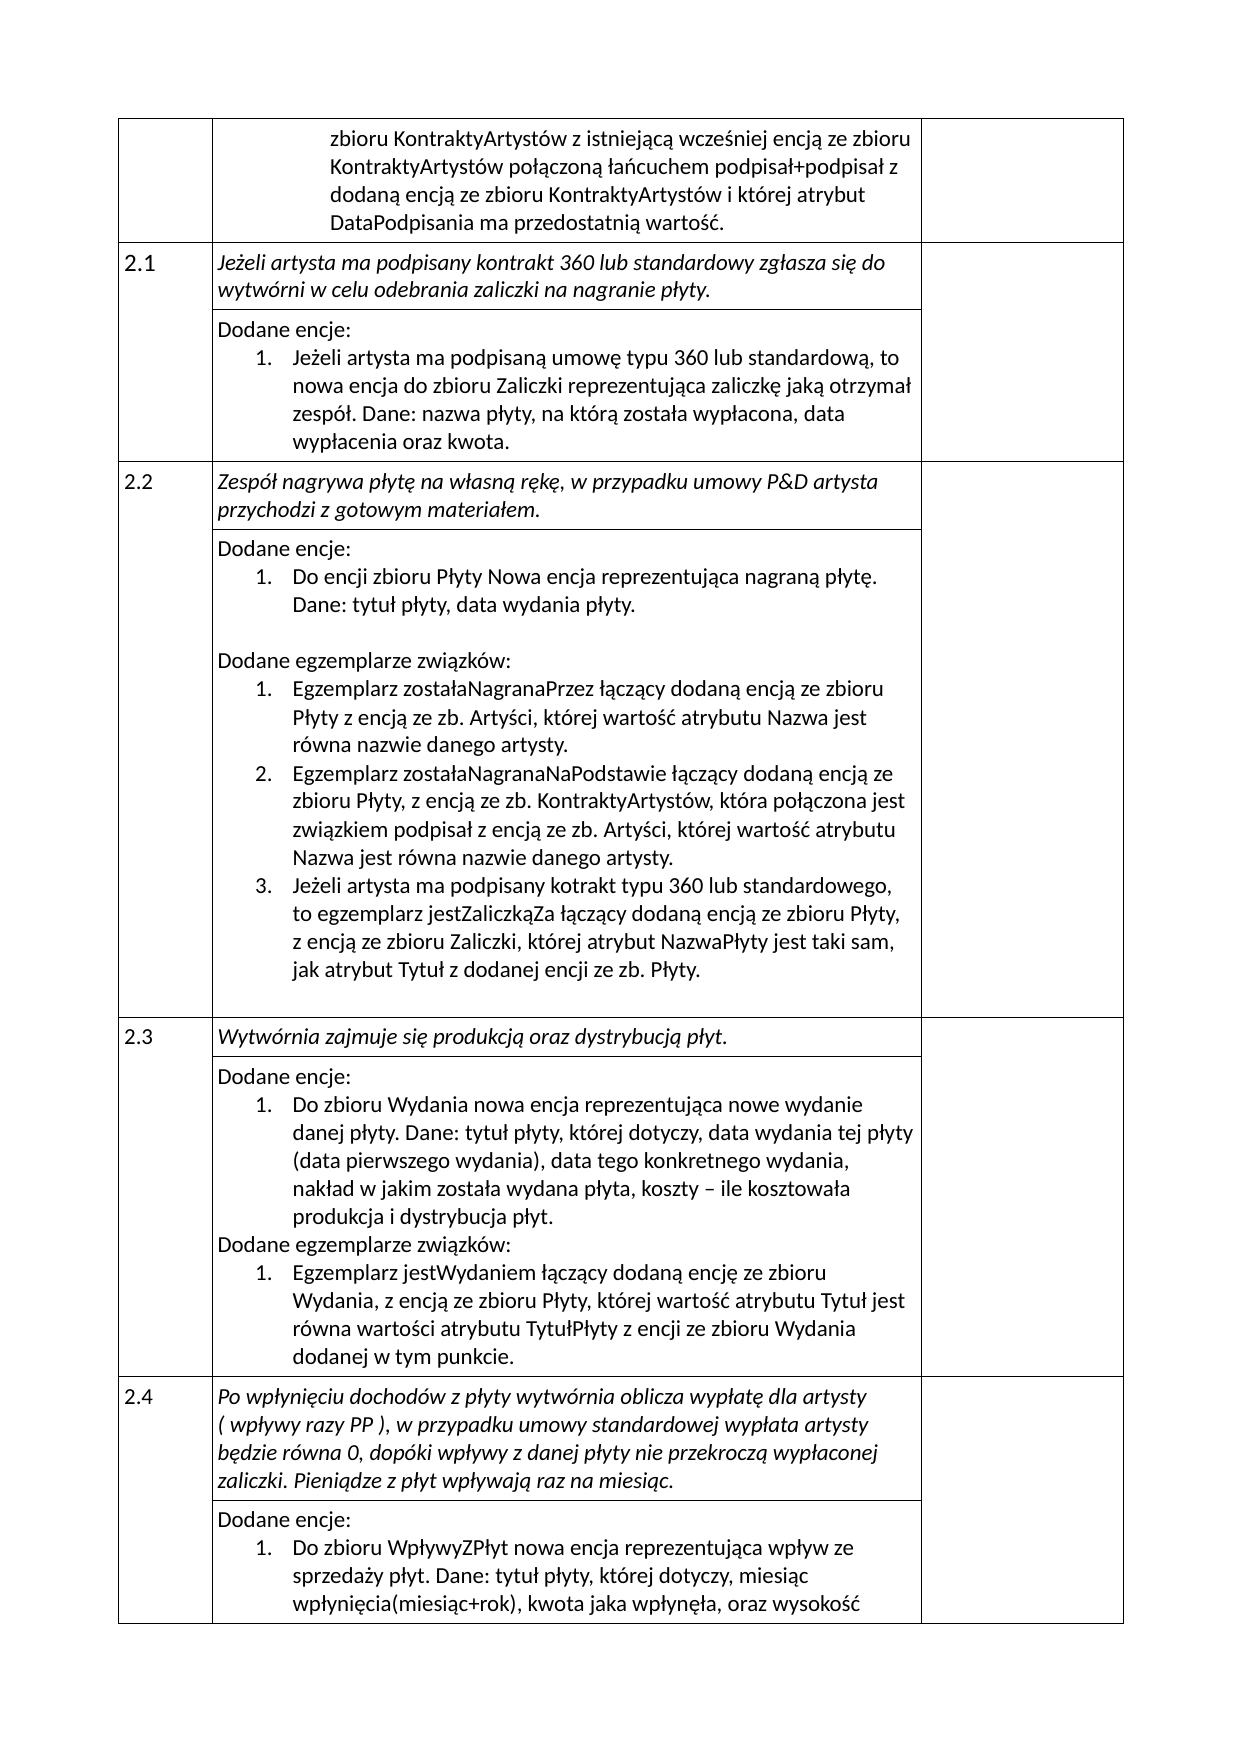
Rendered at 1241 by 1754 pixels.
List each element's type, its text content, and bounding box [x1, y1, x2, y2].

table_cell Dodane encje: Do encji zbioru Płyty Nowa encja reprezentująca nagraną płytę. Dane: tytuł płyty, data wydania płyty. Dodane egzemplarze związków: Egzemplarz zostałaNagranaPrzez łączący dodaną encją ze zbioru Płyty z encją ze zb. Artyści, której wartość atrybutu Nazwa jest równa nazwie danego artysty. Egzemplarz zostałaNagranaNaPodstawie łączący dodaną encją ze zbioru Płyty, z encją ze zb. KontraktyArtystów, która połączona jest związkiem podpisał z encją ze zb. Artyści, której wartość atrybutu Nazwa jest równa nazwie danego artysty. Jeżeli artysta ma podpisany kotrakt typu 360 lub standardowego, to egzemplarz jestZaliczkąZa łączący dodaną encją ze zbioru Płyty, z encją ze zbioru Zaliczki, której atrybut NazwaPłyty jest taki sam, jak atrybut Tytuł z dodanej encji ze zb. Płyty. [213, 530, 921, 1017]
table_cell 2.4 [119, 1377, 212, 1623]
table_cell Dodane encje: Do zbioru WpływyZPłyt nowa encja reprezentująca wpływ ze sprzedaży płyt. Dane: tytuł płyty, której dotyczy, miesiąc wpłynięcia(miesiąc+rok), kwota jaka wpłynęła, oraz wysokość [213, 1501, 921, 1623]
table_cell [922, 1018, 1123, 1376]
table_cell Dodane encje: Jeżeli artysta ma podpisaną umowę typu 360 lub standardową, to nowa encja do zbioru Zaliczki reprezentująca zaliczkę jaką otrzymał zespół. Dane: nazwa płyty, na którą została wypłacona, data wypłacenia oraz kwota. [213, 310, 921, 461]
table_cell [922, 119, 1123, 242]
table_cell Zespół nagrywa płytę na własną rękę, w przypadku umowy P&D artysta przychodzi z gotowym materiałem. [213, 462, 921, 529]
table_cell Dodane encje: Do zbioru Wydania nowa encja reprezentująca nowe wydanie danej płyty. Dane: tytuł płyty, której dotyczy, data wydania tej płyty (data pierwszego wydania), data tego konkretnego wydania, nakład w jakim została wydana płyta, koszty – ile kosztowała produkcja i dystrybucja płyt. Dodane egzemplarze związków: Egzemplarz jestWydaniem łączący dodaną encję ze zbioru Wydania, z encją ze zbioru Płyty, której wartość atrybutu Tytuł jest równa wartości atrybutu TytułPłyty z encji ze zbioru Wydania dodanej w tym punkcie. [213, 1057, 921, 1376]
table_cell [922, 462, 1123, 1017]
table_cell 2.1 [119, 243, 212, 461]
table_cell Jeżeli artysta ma podpisany kontrakt 360 lub standardowy zgłasza się do wytwórni w celu odebrania zaliczki na nagranie płyty. [213, 243, 921, 309]
table_cell [119, 119, 212, 242]
table_cell 2.3 [119, 1018, 212, 1376]
table_cell 2.2 [119, 462, 212, 1017]
table_cell zbioru KontraktyArtystów z istniejącą wcześniej encją ze zbioru KontraktyArtystów połączoną łańcuchem podpisał+podpisał z dodaną encją ze zbioru KontraktyArtystów i której atrybut DataPodpisania ma przedostatnią wartość. [213, 119, 921, 242]
table_cell [922, 1377, 1123, 1623]
table_cell Wytwórnia zajmuje się produkcją oraz dystrybucją płyt. [213, 1018, 921, 1056]
table_cell Po wpłynięciu dochodów z płyty wytwórnia oblicza wypłatę dla artysty ( wpływy razy PP ), w przypadku umowy standardowej wypłata artysty będzie równa 0, dopóki wpływy z danej płyty nie przekroczą wypłaconej zaliczki. Pieniądze z płyt wpływają raz na miesiąc. [213, 1377, 921, 1499]
table_cell [922, 243, 1123, 461]
